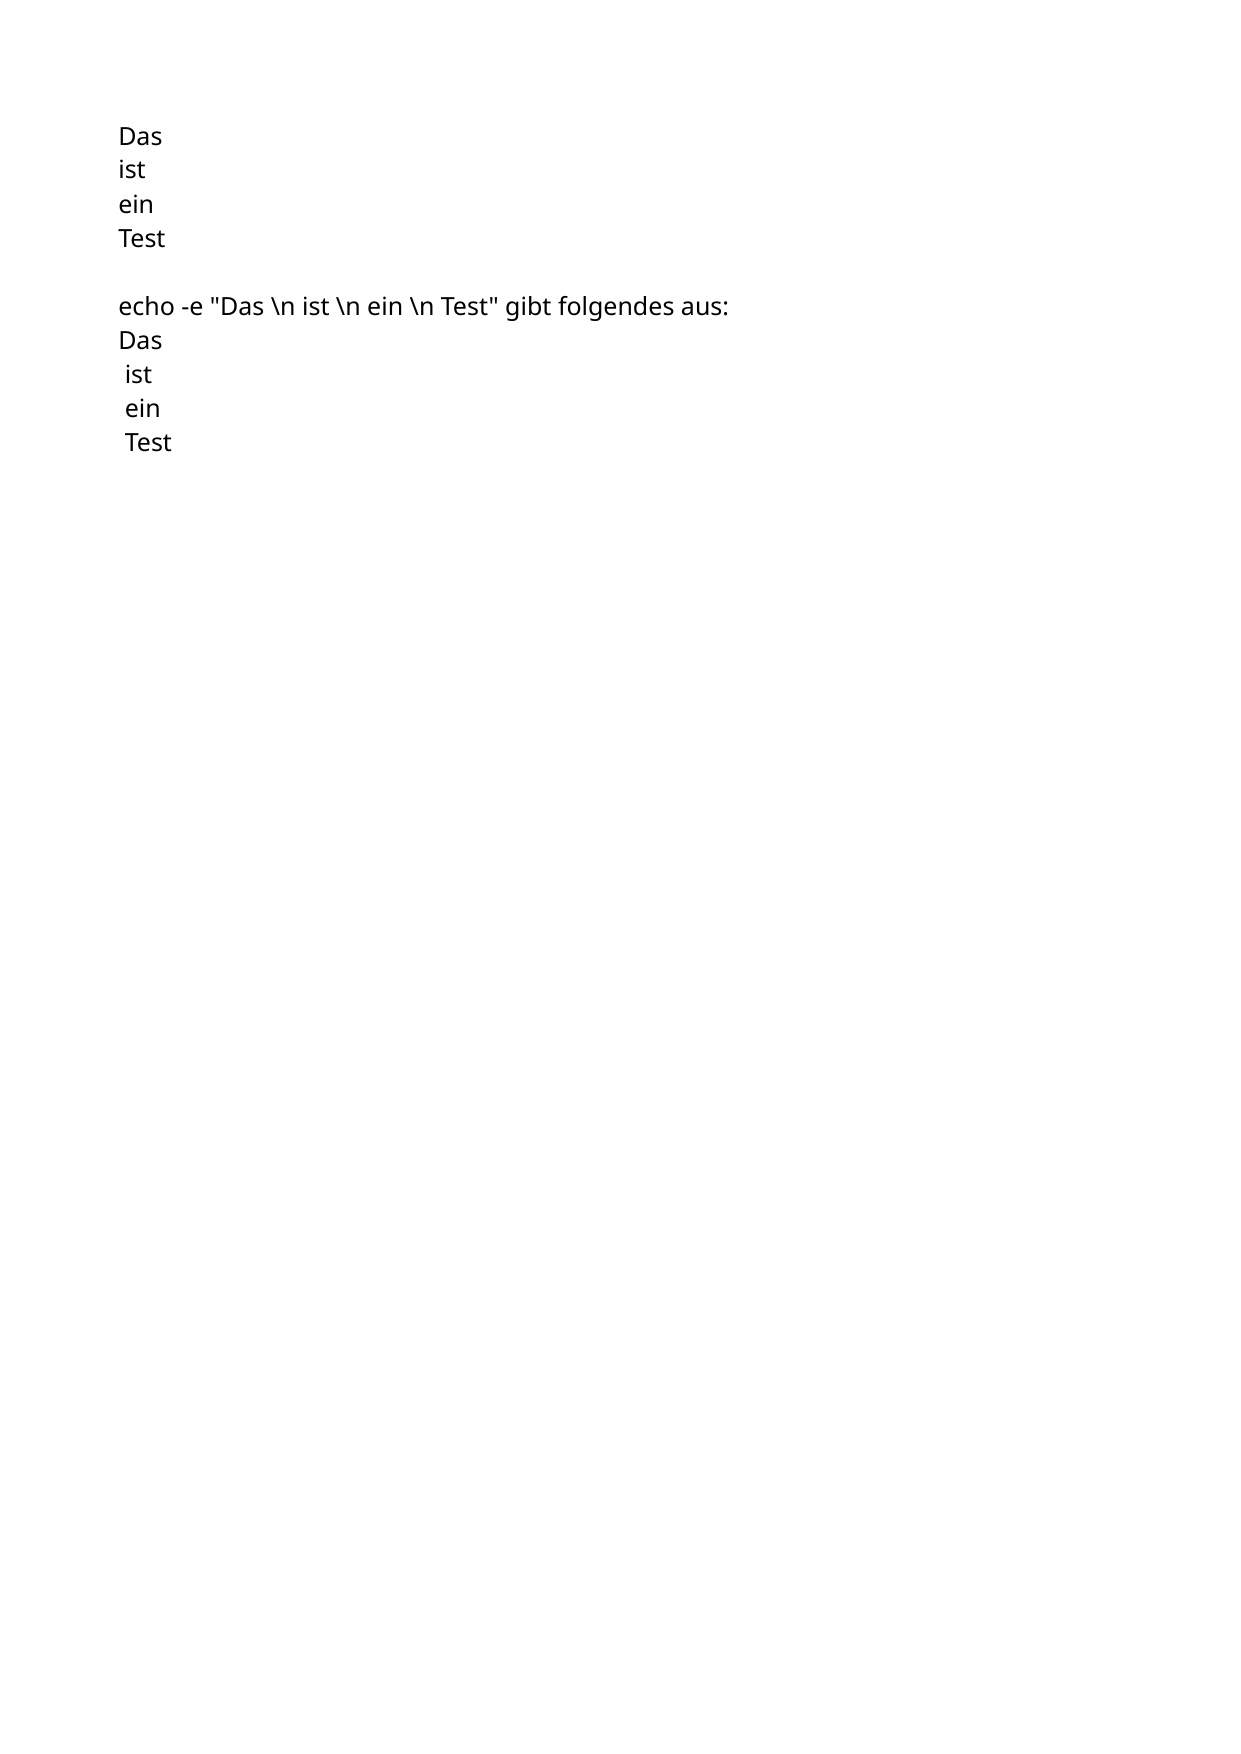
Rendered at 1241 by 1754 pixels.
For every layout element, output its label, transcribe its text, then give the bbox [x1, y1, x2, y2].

text Das ist ein Test [118, 322, 1122, 459]
text Das ist ein Test echo -e "Das \n ist \n ein \n Test" gibt folgendes aus: [118, 118, 1122, 322]
